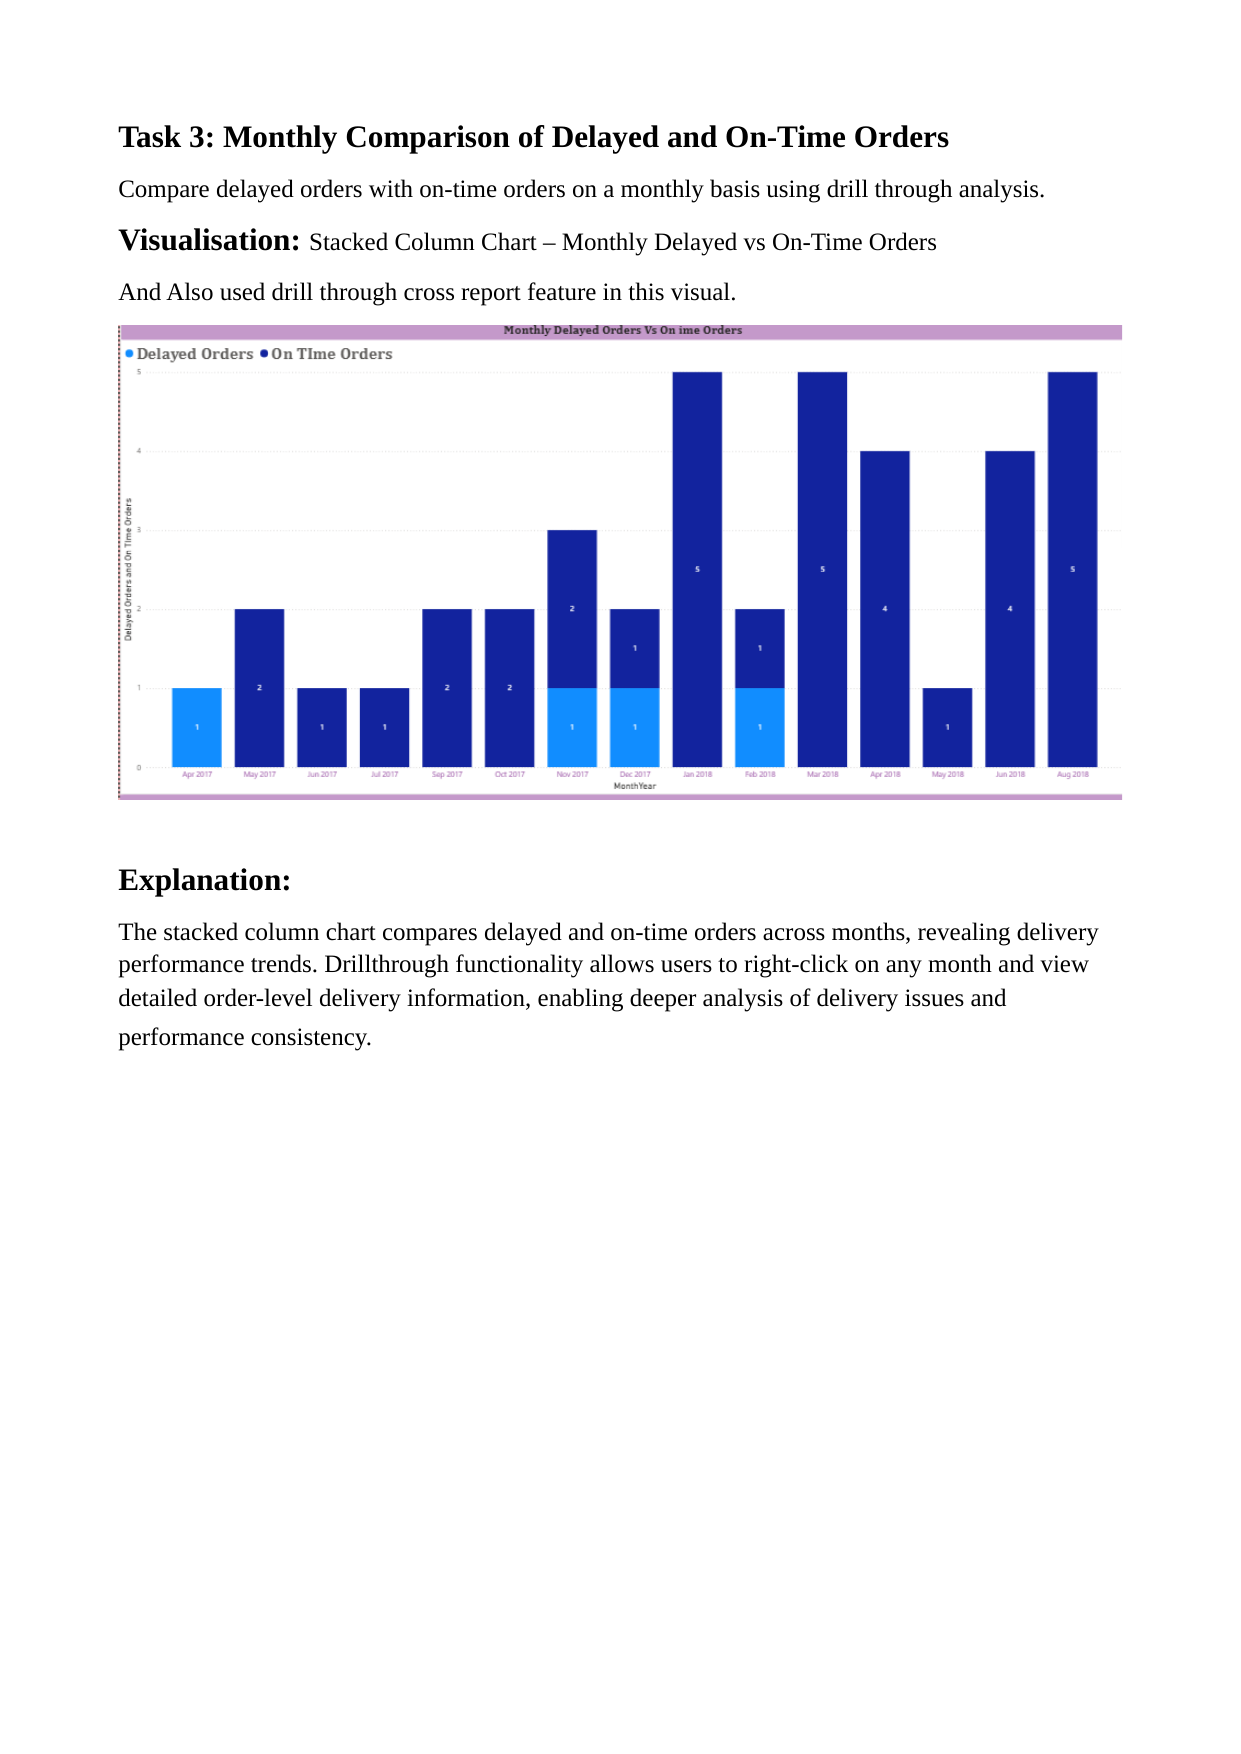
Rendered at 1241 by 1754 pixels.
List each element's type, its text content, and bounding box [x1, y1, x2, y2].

text Compare delayed orders with on-time orders on a monthly basis using drill through analysis. [118, 174, 1122, 203]
text The stacked column chart compares delayed and on-time orders across months, revealing delivery performance trends. Drillthrough functionality allows users to right-click on any month and view detailed order-level delivery information, enabling deeper analysis of delivery issues and performance consistency. [118, 917, 1122, 1053]
picture [118, 325, 1123, 800]
text Task 3: Monthly Comparison of Delayed and On-Time Orders [118, 118, 1122, 154]
text And Also used drill through cross report feature in this visual. [118, 277, 1122, 306]
text Visualisation: Stacked Column Chart – Monthly Delayed vs On-Time Orders [118, 222, 1122, 257]
text Explanation: [118, 861, 1122, 897]
